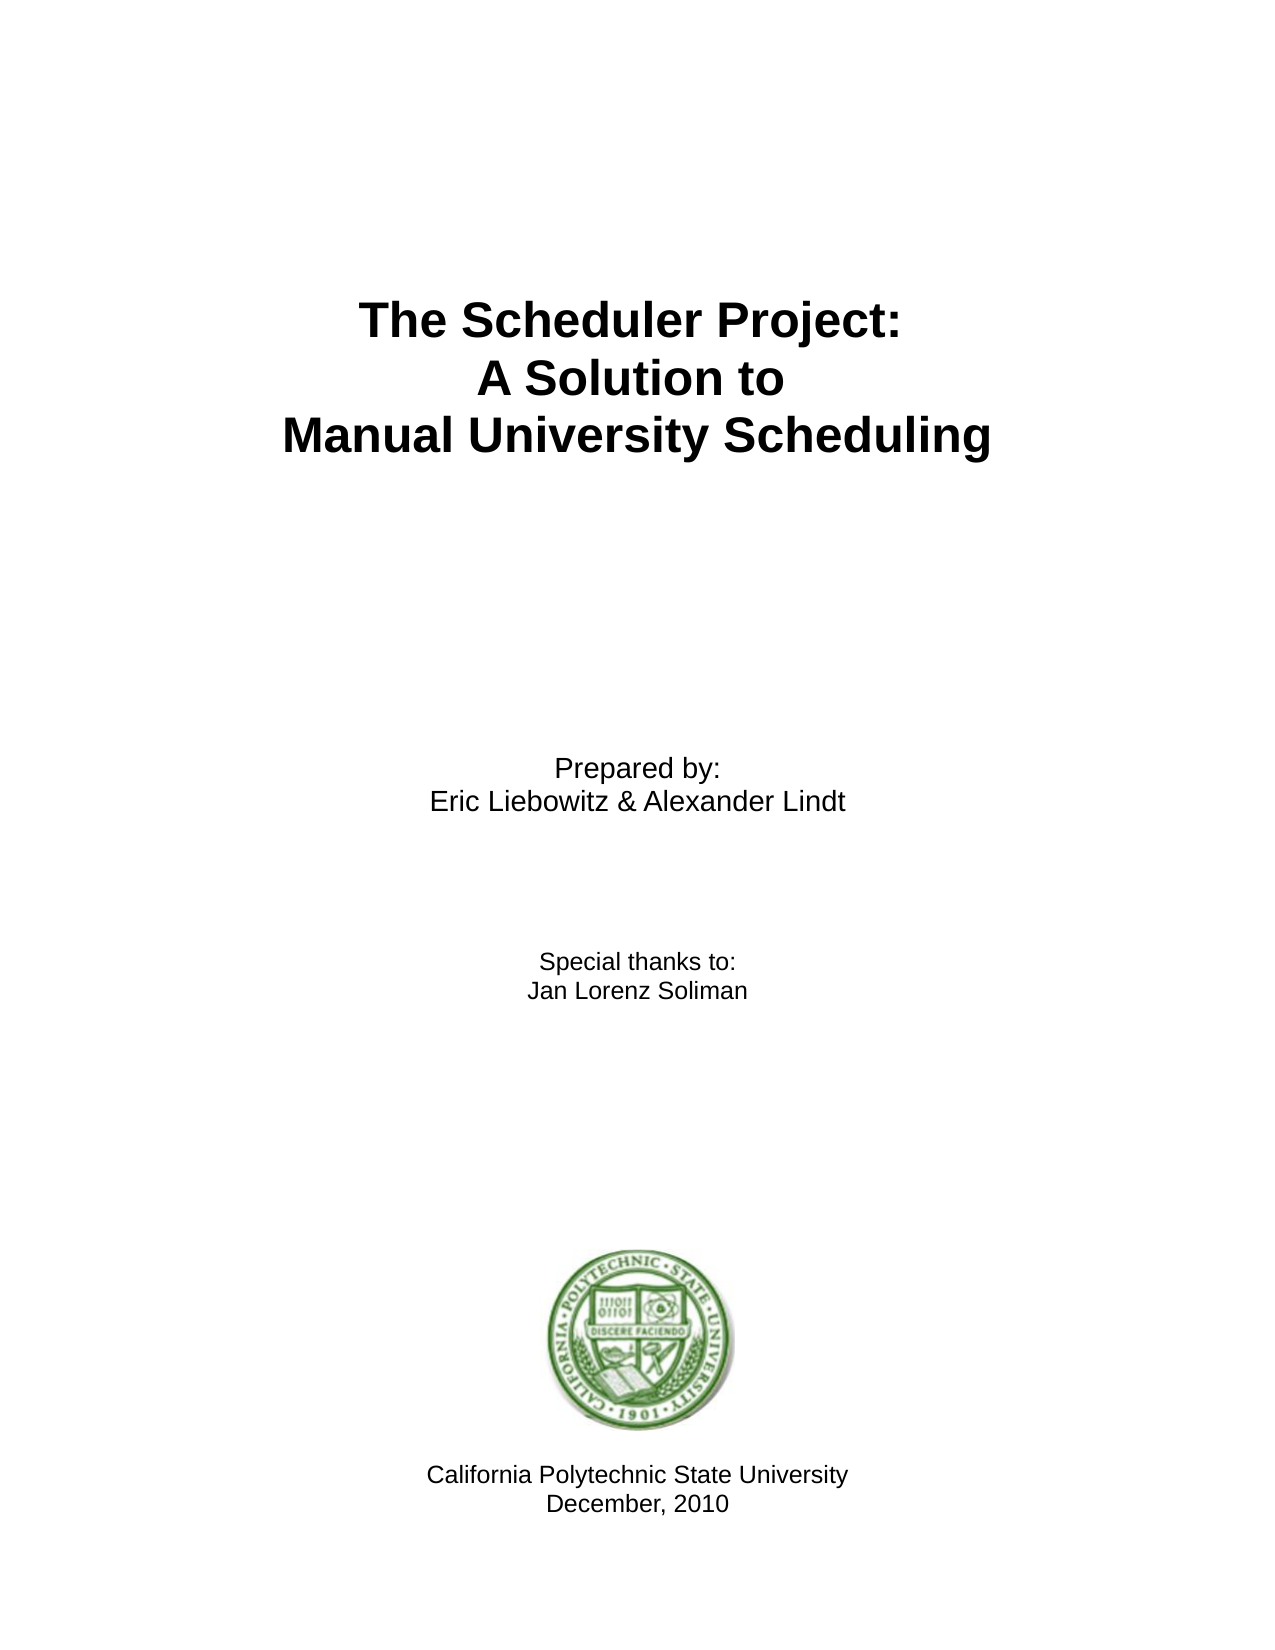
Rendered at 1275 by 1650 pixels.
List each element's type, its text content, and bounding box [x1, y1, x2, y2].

picture [540, 1249, 735, 1431]
text Manual University Scheduling [118, 406, 1157, 463]
text Jan Lorenz Soliman [118, 976, 1157, 1004]
text The Scheduler Project: [118, 291, 1157, 348]
text Special thanks to: [118, 947, 1157, 976]
text California Polytechnic State University [118, 1460, 1157, 1488]
text A Solution to [118, 348, 1157, 406]
text Prepared by: [118, 751, 1157, 784]
text Eric Liebowitz & Alexander Lindt [118, 784, 1157, 818]
text December, 2010 [118, 1488, 1157, 1517]
